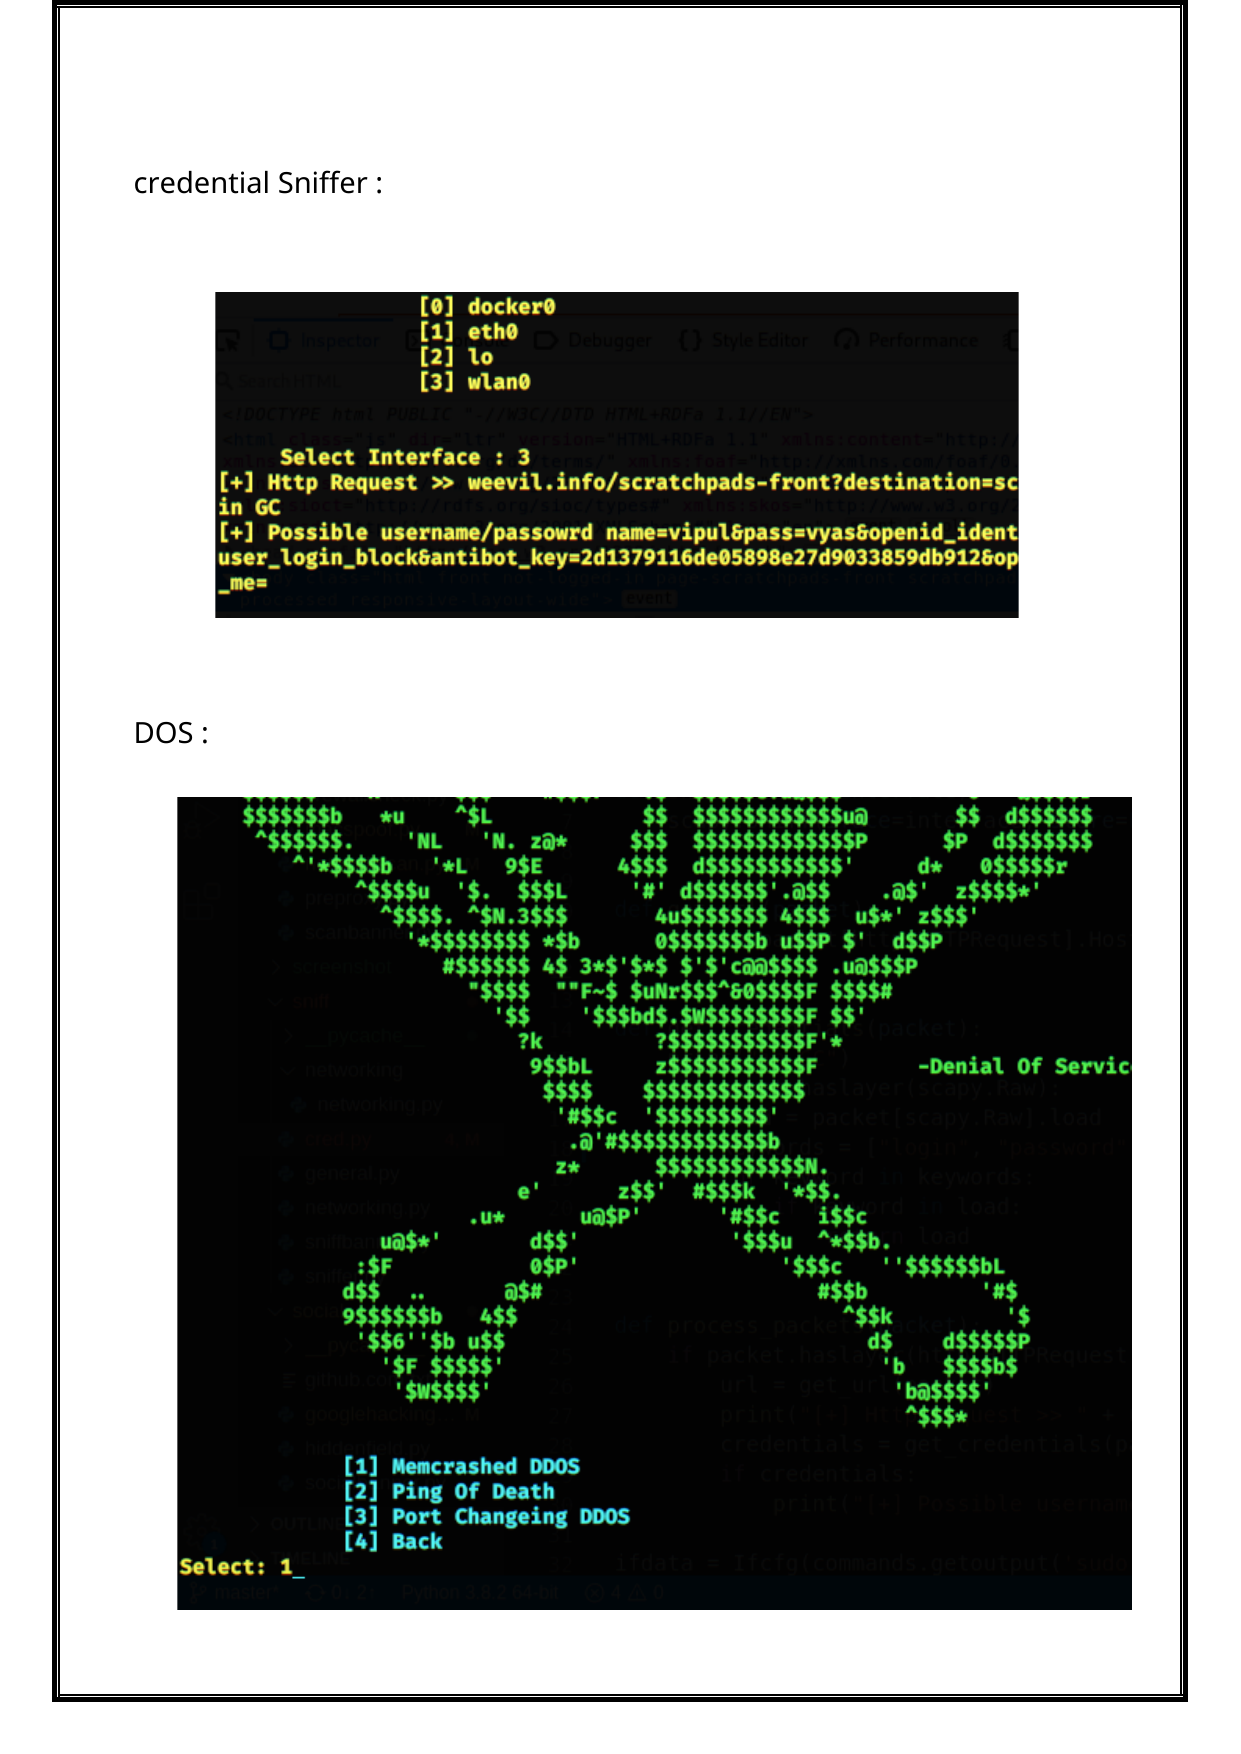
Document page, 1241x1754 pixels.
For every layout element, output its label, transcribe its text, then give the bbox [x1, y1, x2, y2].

list credential Sniffer : [133, 162, 1176, 202]
picture [215, 292, 1019, 618]
list DOS : [133, 712, 1176, 752]
picture [177, 797, 1132, 1610]
